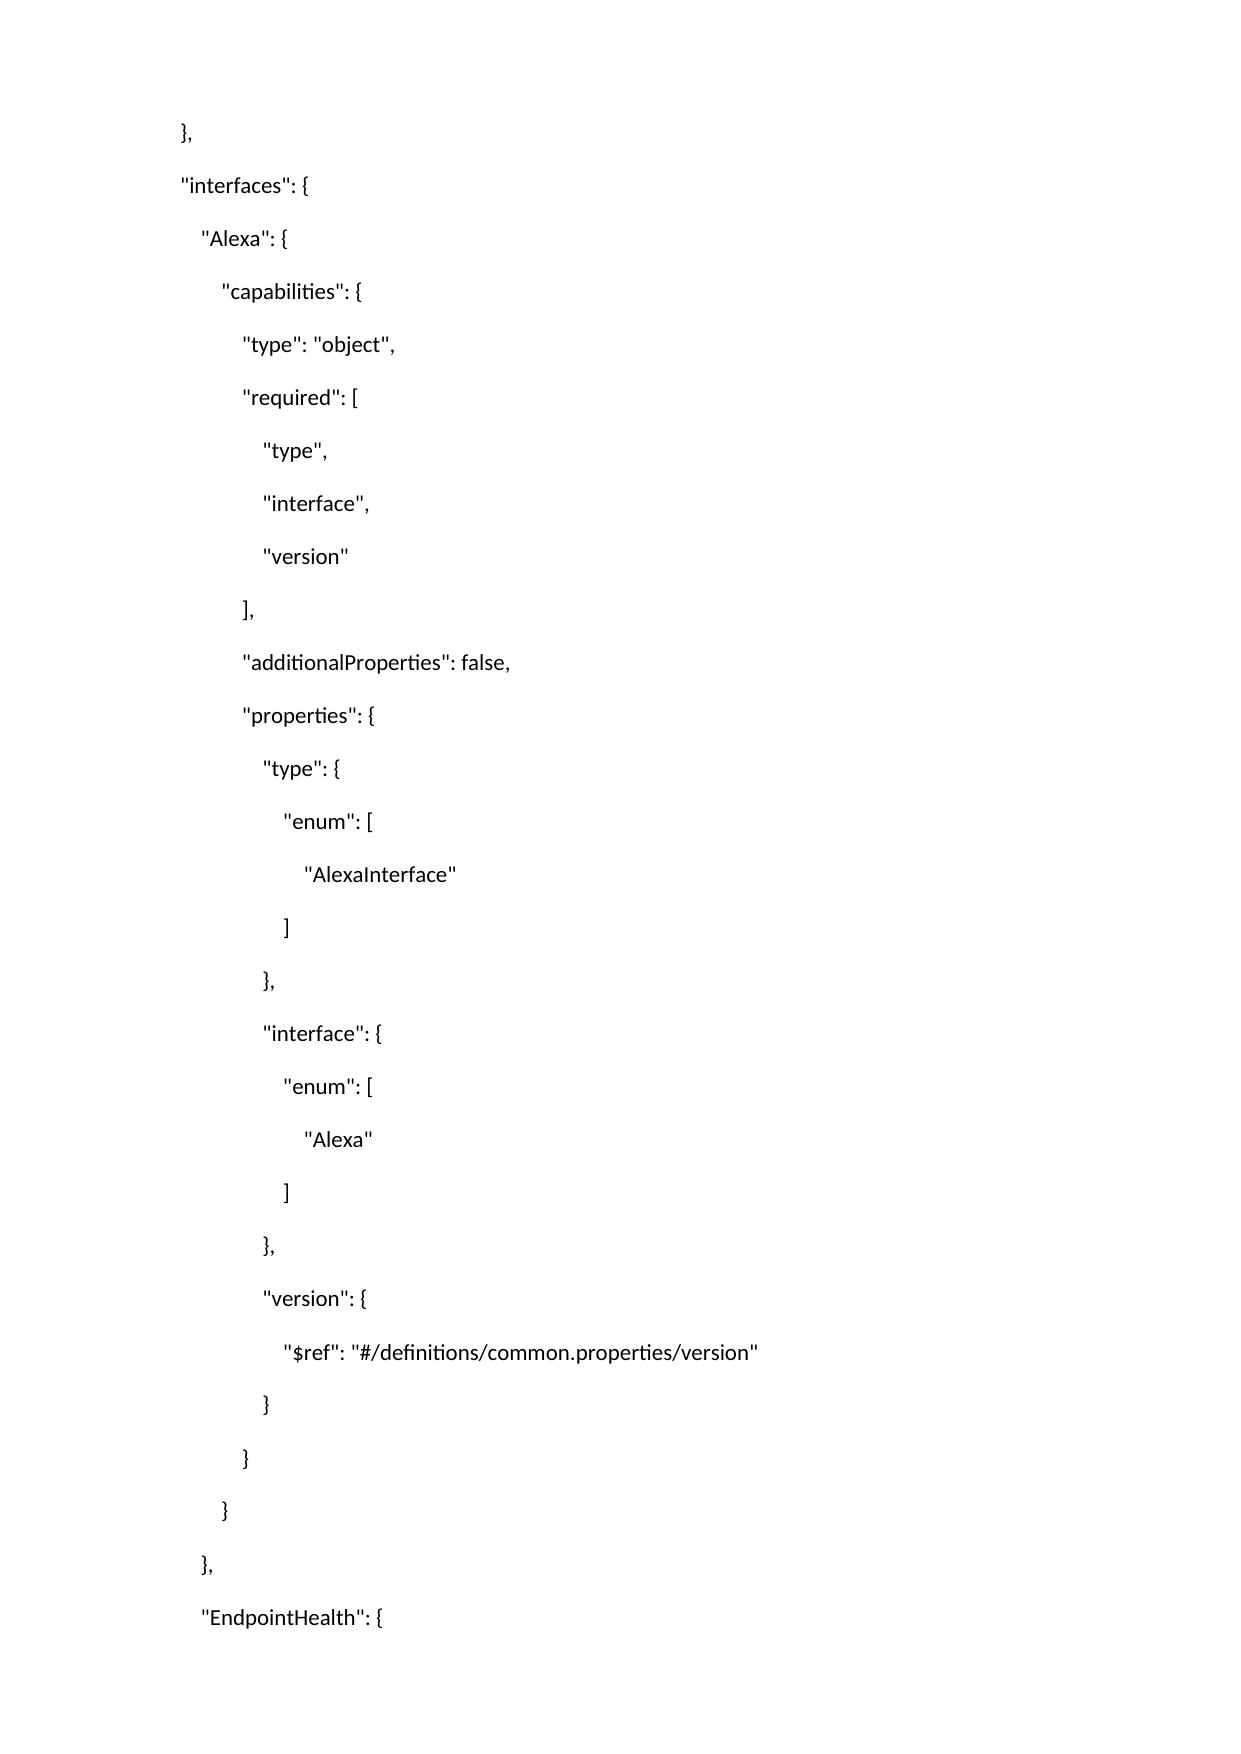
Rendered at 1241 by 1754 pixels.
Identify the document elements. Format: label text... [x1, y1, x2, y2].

text "$ref": "#/definitions/common.properties/version" [118, 1338, 1122, 1366]
text ], [118, 595, 1122, 623]
text "interface": { [118, 1019, 1122, 1047]
text "AlexaInterface" [118, 860, 1122, 888]
text "type", [118, 436, 1122, 464]
text ] [118, 1178, 1122, 1207]
text "required": [ [118, 383, 1122, 411]
text } [118, 1497, 1122, 1525]
text "interfaces": { [118, 171, 1122, 199]
text } [118, 1444, 1122, 1472]
text "Alexa": { [118, 224, 1122, 252]
text } [118, 1391, 1122, 1419]
text }, [118, 1550, 1122, 1578]
text "enum": [ [118, 1072, 1122, 1101]
text }, [118, 1232, 1122, 1259]
text "EndpointHealth": { [118, 1603, 1122, 1631]
text "type": { [118, 754, 1122, 782]
text }, [118, 966, 1122, 994]
text "type": "object", [118, 330, 1122, 358]
text }, [118, 118, 1122, 146]
text "additionalProperties": false, [118, 648, 1122, 676]
text "properties": { [118, 701, 1122, 729]
text ] [118, 913, 1122, 941]
text "version" [118, 542, 1122, 570]
text "enum": [ [118, 807, 1122, 835]
text "Alexa" [118, 1126, 1122, 1153]
text "interface", [118, 489, 1122, 517]
text "capabilities": { [118, 277, 1122, 305]
text "version": { [118, 1284, 1122, 1313]
